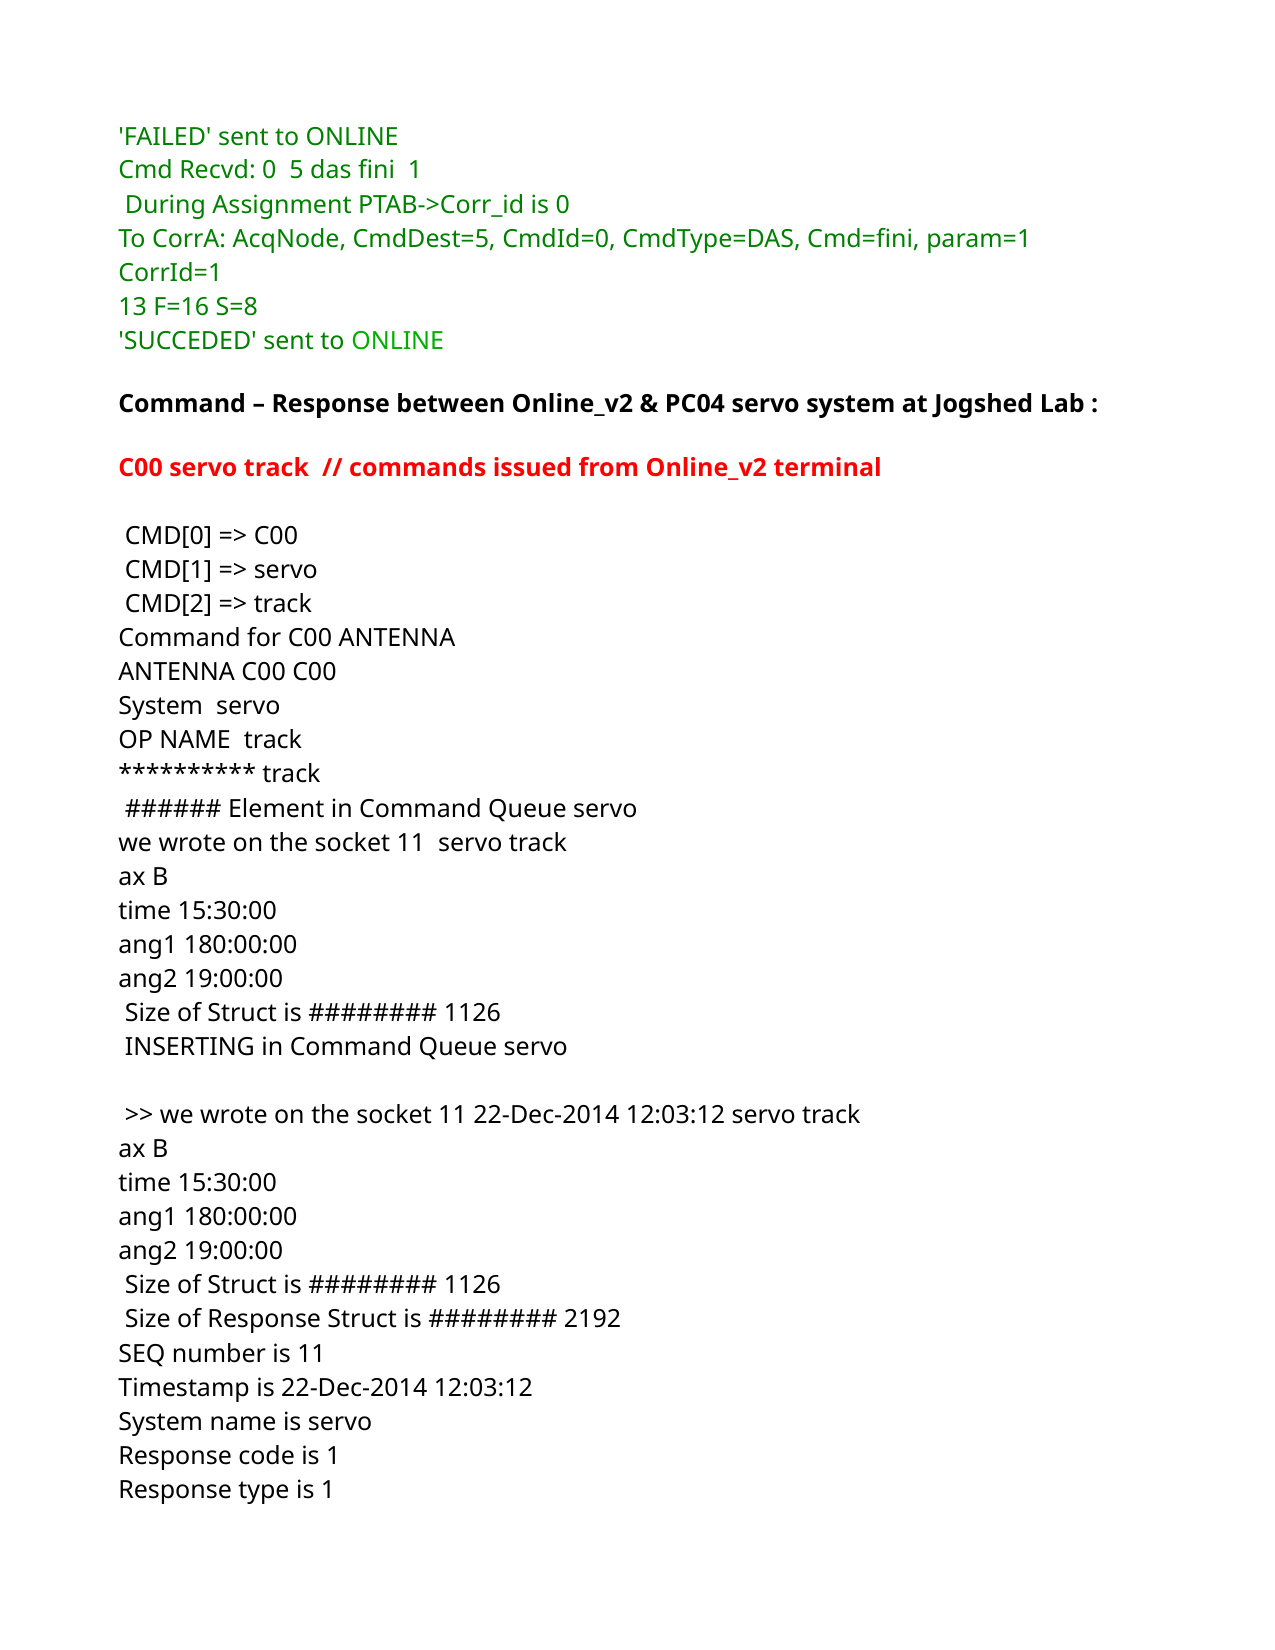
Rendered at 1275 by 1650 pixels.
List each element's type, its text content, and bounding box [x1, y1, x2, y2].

text INSERTING in Command Queue servo [118, 1029, 1157, 1063]
text Response type is 1 [118, 1471, 1157, 1506]
text System servo [118, 688, 1157, 722]
text OP NAME track [118, 722, 1157, 756]
text Response code is 1 [118, 1437, 1157, 1471]
text To CorrA: AcqNode, CmdDest=5, CmdId=0, CmdType=DAS, Cmd=fini, param=1 [118, 220, 1157, 254]
text Cmd Recvd: 0 5 das fini 1 [118, 152, 1157, 186]
text ax B [118, 1131, 1157, 1165]
text C00 servo track // commands issued from Online_v2 terminal [118, 449, 1157, 484]
text ang1 180:00:00 [118, 1199, 1157, 1233]
text ang1 180:00:00 [118, 926, 1157, 961]
text CMD[1] => servo [118, 552, 1157, 586]
text Size of Struct is ######## 1126 [118, 1267, 1157, 1301]
text >> we wrote on the socket 11 22-Dec-2014 12:03:12 servo track [118, 1097, 1157, 1131]
text CMD[2] => track [118, 586, 1157, 620]
text Size of Struct is ######## 1126 [118, 994, 1157, 1029]
text Size of Response Struct is ######## 2192 [118, 1301, 1157, 1335]
text time 15:30:00 [118, 1165, 1157, 1199]
text ********** track [118, 756, 1157, 790]
text 'SUCCEDED' sent to ONLINE [118, 322, 1157, 357]
text we wrote on the socket 11 servo track [118, 824, 1157, 858]
text Command for C00 ANTENNA [118, 620, 1157, 654]
text ANTENNA C00 C00 [118, 654, 1157, 688]
text time 15:30:00 [118, 892, 1157, 926]
text Timestamp is 22-Dec-2014 12:03:12 [118, 1369, 1157, 1403]
text CMD[0] => C00 [118, 518, 1157, 552]
text ang2 19:00:00 [118, 961, 1157, 994]
text 13 F=16 S=8 [118, 288, 1157, 322]
text ang2 19:00:00 [118, 1233, 1157, 1267]
text ###### Element in Command Queue servo [118, 790, 1157, 824]
text 'FAILED' sent to ONLINE [118, 118, 1157, 152]
text System name is servo [118, 1403, 1157, 1437]
text SEQ number is 11 [118, 1335, 1157, 1369]
text ax B [118, 858, 1157, 892]
text Command – Response between Online_v2 & PC04 servo system at Jogshed Lab : [118, 386, 1157, 420]
text CorrId=1 [118, 254, 1157, 288]
text During Assignment PTAB->Corr_id is 0 [118, 186, 1157, 220]
